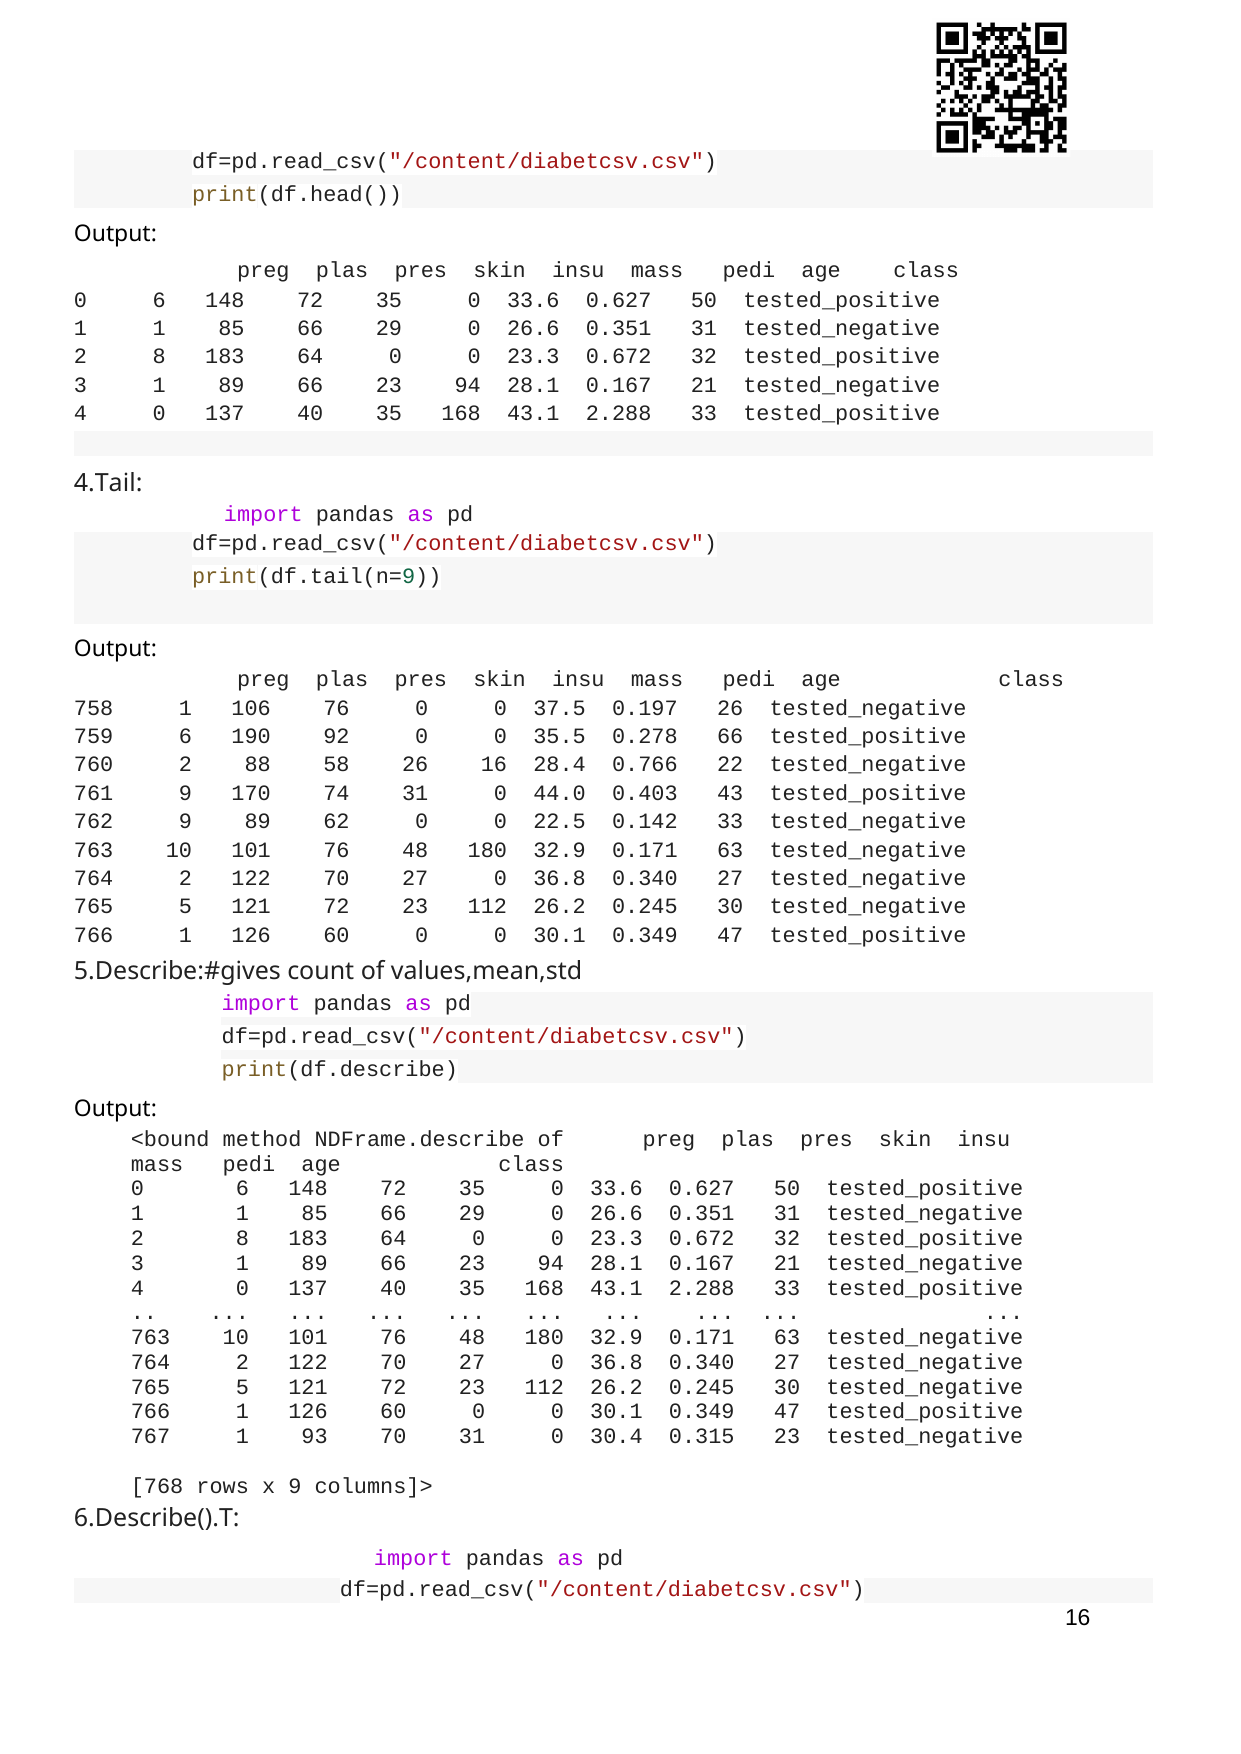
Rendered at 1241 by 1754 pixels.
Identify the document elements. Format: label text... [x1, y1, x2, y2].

text print(df.tail(n=9)) [74, 565, 1153, 590]
text Output: [74, 632, 1153, 663]
text 764 2 122 70 27 0 36.8 0.340 27 tested_negative [74, 867, 1153, 892]
text 758 1 106 76 0 0 37.5 0.197 26 tested_negative [74, 697, 1153, 721]
text 763 10 101 76 48 180 32.9 0.171 63 tested_negative [131, 1326, 1078, 1351]
text 0 6 148 72 35 0 33.6 0.627 50 tested_positive [131, 1178, 1078, 1202]
text 2 8 183 64 0 0 23.3 0.672 32 tested_positive [74, 346, 1153, 370]
text print(df.describe) [221, 1059, 1153, 1083]
text [768 rows x 9 columns]> [131, 1475, 1078, 1500]
text 762 9 89 62 0 0 22.5 0.142 33 tested_negative [74, 810, 1153, 835]
text df=pd.read_csv("/content/diabetcsv.csv") [221, 1025, 1153, 1050]
text Output: [74, 1092, 1153, 1123]
text 1 1 85 66 29 0 26.6 0.351 31 tested_negative [74, 317, 1153, 342]
text 0 6 148 72 35 0 33.6 0.627 50 tested_positive [74, 289, 1153, 313]
text <bound method NDFrame.describe of preg plas pres skin insu mass pedi age class [131, 1128, 1078, 1178]
text print(df.head()) [74, 183, 1153, 208]
text df=pd.read_csv("/content/diabetcsv.csv") [74, 532, 1153, 557]
text 4 0 137 40 35 168 43.1 2.288 33 tested_positive [74, 402, 1153, 427]
text 4 0 137 40 35 168 43.1 2.288 33 tested_positive [131, 1277, 1078, 1302]
text import pandas as pd [221, 992, 1153, 1017]
text 767 1 93 70 31 0 30.4 0.315 23 tested_negative [131, 1426, 1078, 1450]
text 764 2 122 70 27 0 36.8 0.340 27 tested_negative [131, 1351, 1078, 1376]
text 3 1 89 66 23 94 28.1 0.167 21 tested_negative [74, 374, 1153, 399]
text Output: [74, 217, 1153, 248]
text import pandas as pd [74, 1539, 1153, 1573]
text 765 5 121 72 23 112 26.2 0.245 30 tested_negative [131, 1376, 1078, 1401]
text 766 1 126 60 0 0 30.1 0.349 47 tested_positive [131, 1401, 1078, 1426]
text 5.Describe:#gives count of values,mean,std [74, 953, 1153, 987]
text df=pd.read_csv("/content/diabetcsv.csv") [74, 150, 1153, 175]
text 761 9 170 74 31 0 44.0 0.403 43 tested_positive [74, 782, 1153, 807]
text df=pd.read_csv("/content/diabetcsv.csv") [74, 1578, 1153, 1603]
text 1 1 85 66 29 0 26.6 0.351 31 tested_negative [131, 1202, 1078, 1227]
text 766 1 126 60 0 0 30.1 0.349 47 tested_positive [74, 924, 1153, 949]
text 4.Tail: [74, 464, 1153, 498]
text 6.Describe().T: [74, 1500, 1153, 1534]
text 763 10 101 76 48 180 32.9 0.171 63 tested_negative [74, 839, 1153, 864]
text import pandas as pd [74, 503, 1153, 528]
text 759 6 190 92 0 0 35.5 0.278 66 tested_positive [74, 725, 1153, 750]
text 3 1 89 66 23 94 28.1 0.167 21 tested_negative [131, 1252, 1078, 1277]
text preg plas pres skin insu mass pedi age class [74, 668, 1153, 693]
text 2 8 183 64 0 0 23.3 0.672 32 tested_positive [131, 1227, 1078, 1252]
text .. ... ... ... ... ... ... ... ... ... [131, 1302, 1078, 1326]
text 765 5 121 72 23 112 26.2 0.245 30 tested_negative [74, 896, 1153, 921]
text 760 2 88 58 26 16 28.4 0.766 22 tested_negative [74, 753, 1153, 778]
text preg plas pres skin insu mass pedi age class [74, 253, 1153, 284]
